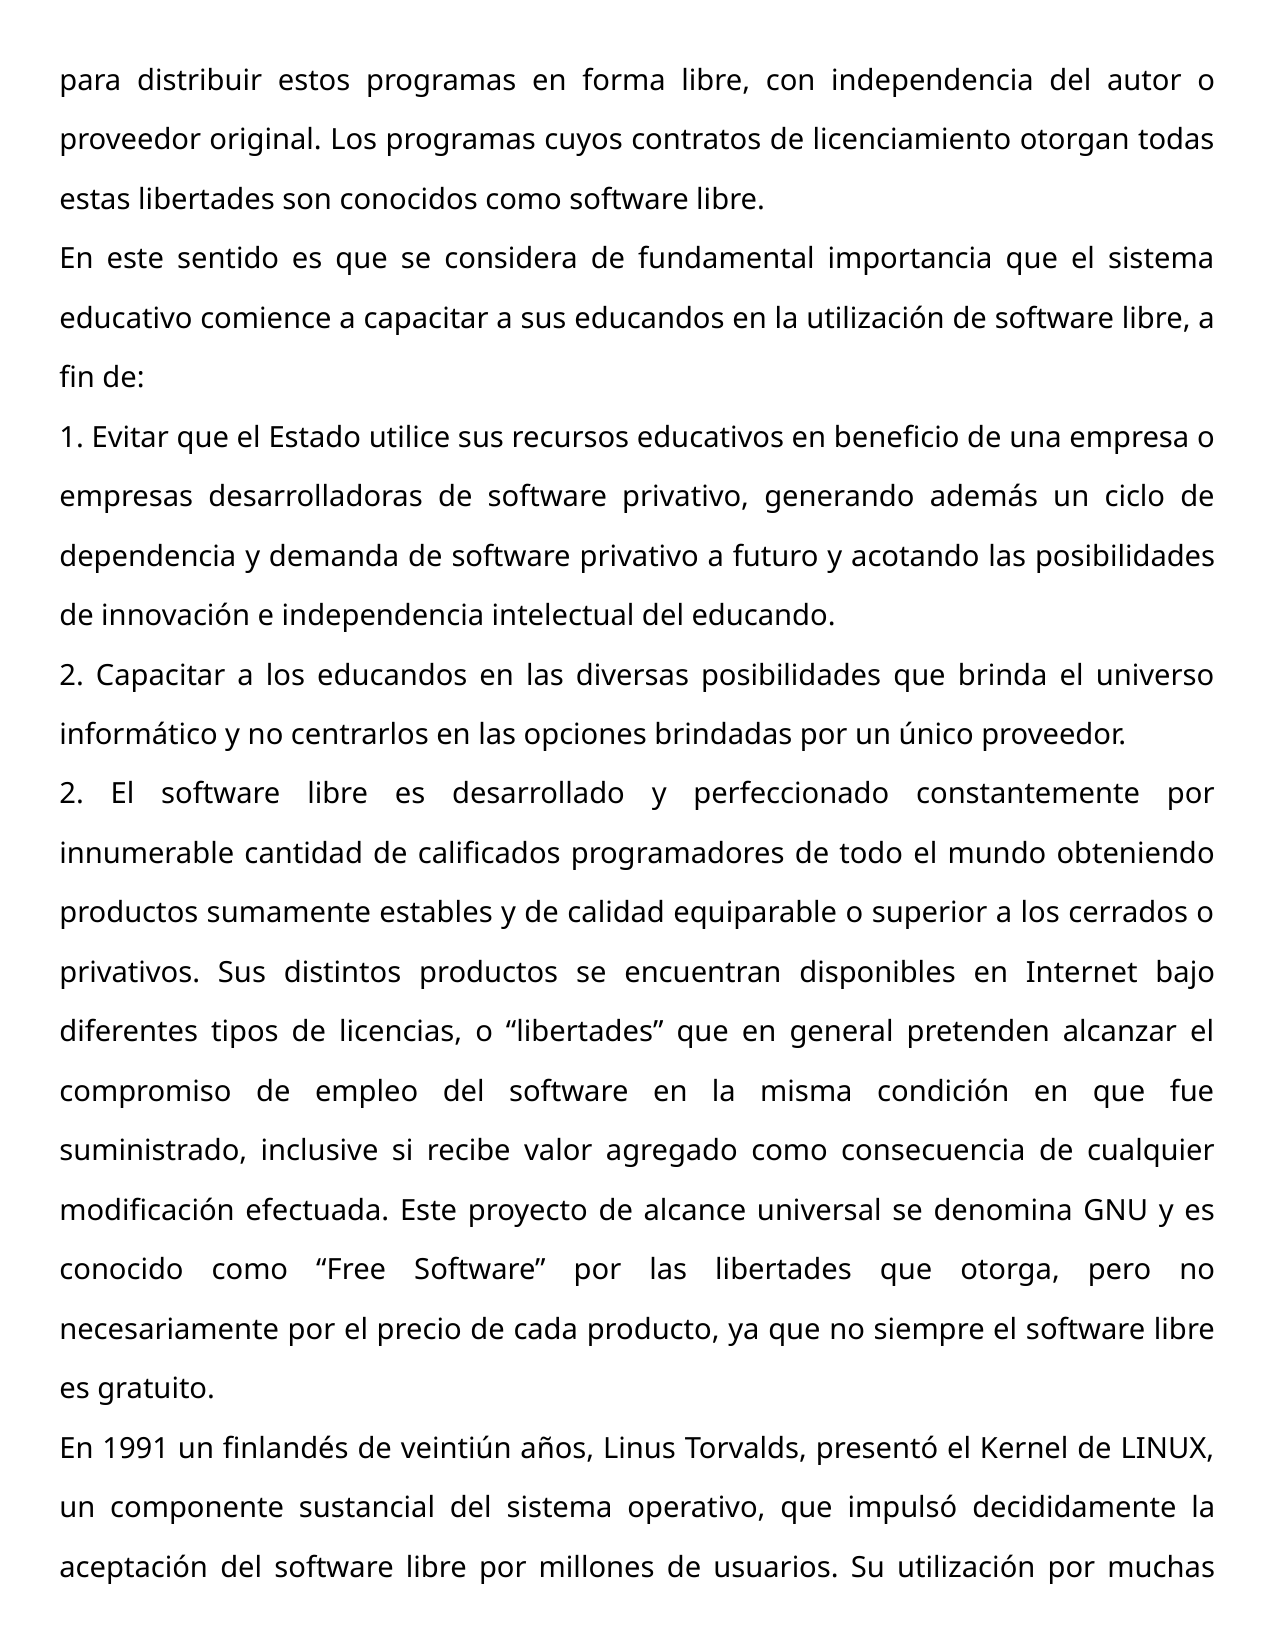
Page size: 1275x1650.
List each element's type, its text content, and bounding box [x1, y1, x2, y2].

text 2. El software libre es desarrollado y perfeccionado constantemente por innumerable cantidad de calificados programadores de todo el mundo obteniendo productos sumamente estables y de calidad equiparable o superior a los cerrados o privativos. Sus distintos productos se encuentran disponibles en Internet bajo diferentes tipos de licencias, o “libertades” que en general pretenden alcanzar el compromiso de empleo del software en la misma condición en que fue suministrado, inclusive si recibe valor agregado como consecuencia de cualquier modificación efectuada. Este proyecto de alcance universal se denomina GNU y es conocido como “Free Software” por las libertades que otorga, pero no necesariamente por el precio de cada producto, ya que no siempre el software libre es gratuito. [59, 773, 1216, 1407]
text En este sentido es que se considera de fundamental importancia que el sistema educativo comience a capacitar a sus educandos en la utilización de software libre, a fin de: [59, 237, 1216, 396]
text 1. Evitar que el Estado utilice sus recursos educativos en beneficio de una empresa o empresas desarrolladoras de software privativo, generando además un ciclo de dependencia y demanda de software privativo a futuro y acotando las posibilidades de innovación e independencia intelectual del educando. [59, 416, 1216, 634]
text 2. Capacitar a los educandos en las diversas posibilidades que brinda el universo informático y no centrarlos en las opciones brindadas por un único proveedor. [59, 654, 1216, 753]
text para distribuir estos programas en forma libre, con independencia del autor o proveedor original. Los programas cuyos contratos de licenciamiento otorgan todas estas libertades son conocidos como software libre. [59, 59, 1216, 218]
text En 1991 un finlandés de veintiún años, Linus Torvalds, presentó el Kernel de LINUX, un componente sustancial del sistema operativo, que impulsó decididamente la aceptación del software libre por millones de usuarios. Su utilización por muchas [59, 1427, 1216, 1586]
